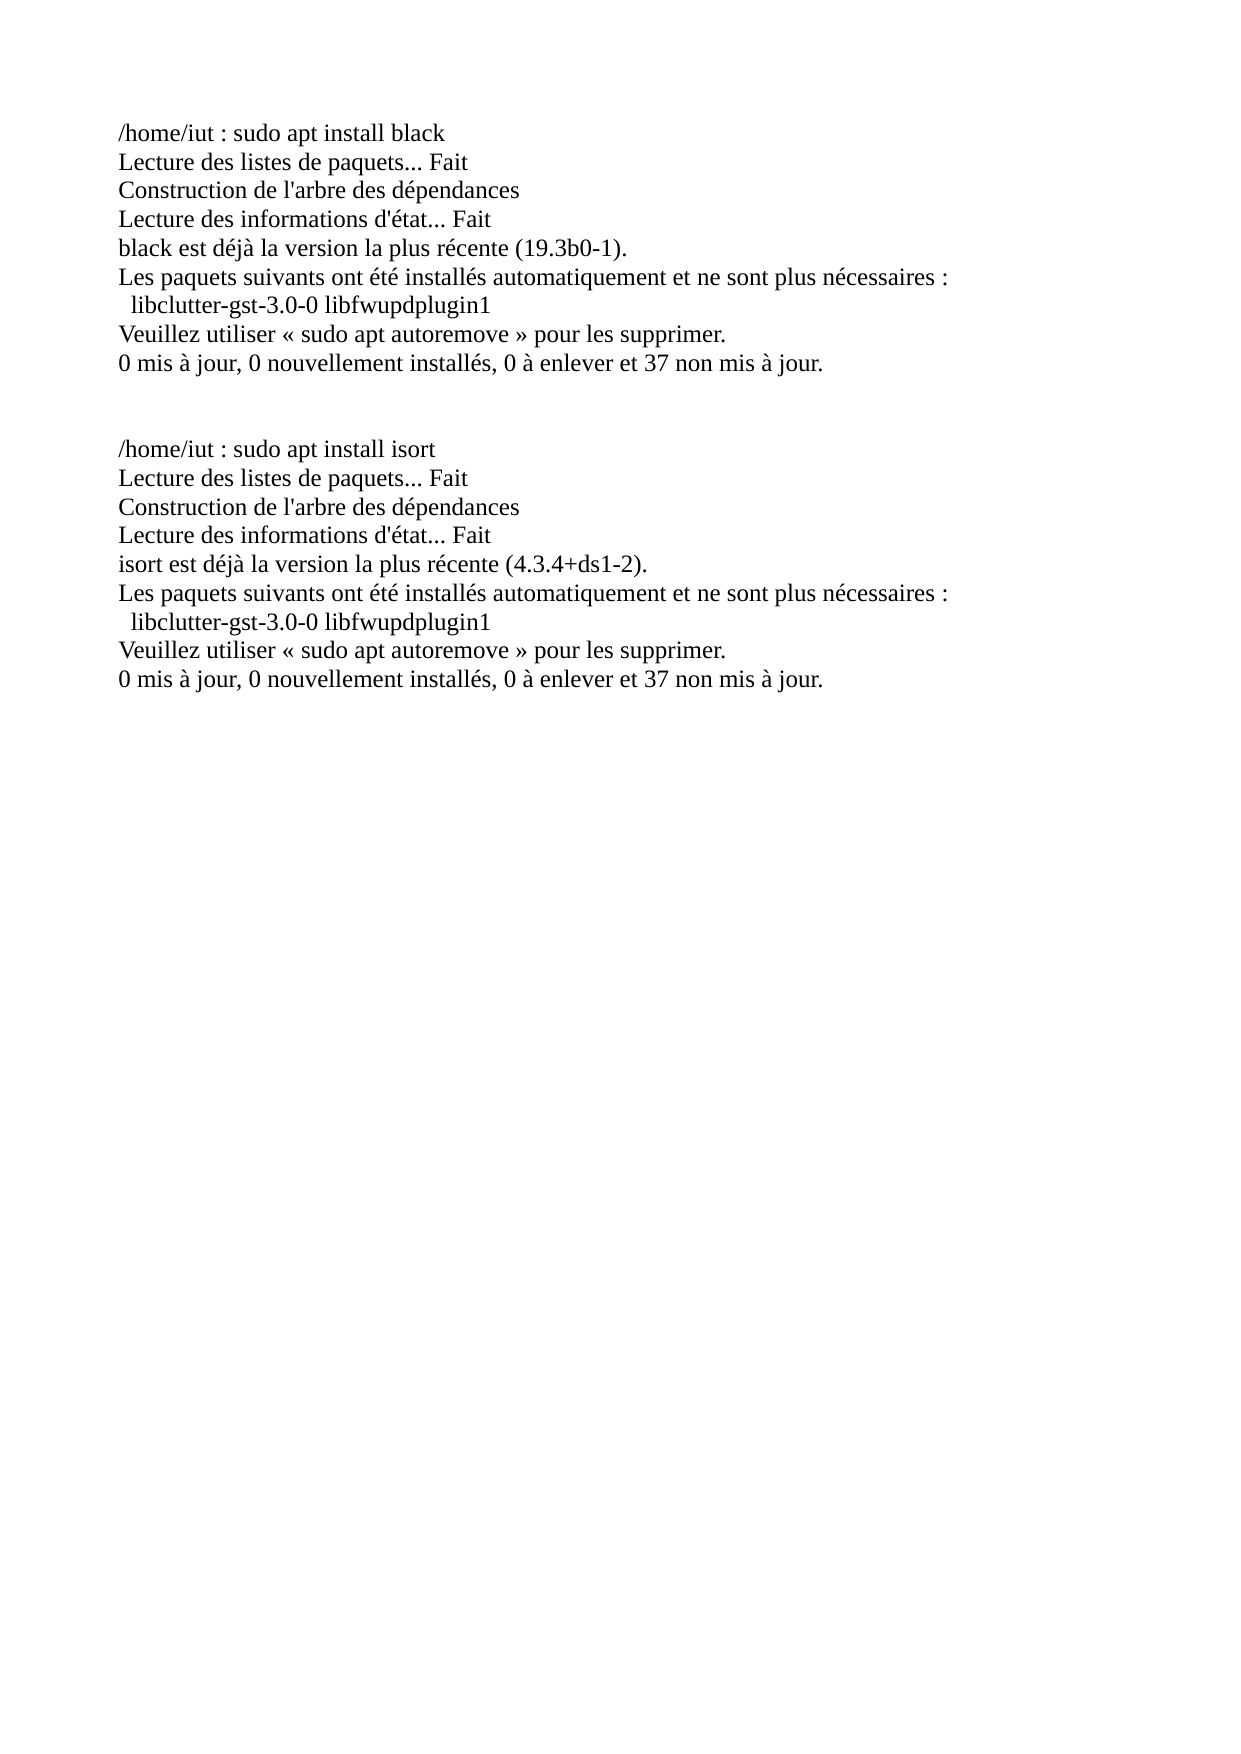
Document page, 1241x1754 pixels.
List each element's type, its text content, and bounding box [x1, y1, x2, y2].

text Construction de l'arbre des dépendances [118, 492, 1122, 521]
text Construction de l'arbre des dépendances [118, 176, 1122, 204]
text Lecture des informations d'état... Fait [118, 521, 1122, 549]
text /home/iut : sudo apt install black [118, 118, 1122, 147]
text Lecture des listes de paquets... Fait [118, 147, 1122, 176]
text Veuillez utiliser « sudo apt autoremove » pour les supprimer. [118, 319, 1122, 348]
text libclutter-gst-3.0-0 libfwupdplugin1 [118, 607, 1122, 636]
text 0 mis à jour, 0 nouvellement installés, 0 à enlever et 37 non mis à jour. [118, 348, 1122, 377]
text 0 mis à jour, 0 nouvellement installés, 0 à enlever et 37 non mis à jour. [118, 664, 1122, 693]
text Les paquets suivants ont été installés automatiquement et ne sont plus nécessaires : [118, 578, 1122, 607]
text /home/iut : sudo apt install isort [118, 434, 1122, 463]
text isort est déjà la version la plus récente (4.3.4+ds1-2). [118, 549, 1122, 578]
text Veuillez utiliser « sudo apt autoremove » pour les supprimer. [118, 636, 1122, 664]
text Lecture des listes de paquets... Fait [118, 463, 1122, 492]
text black est déjà la version la plus récente (19.3b0-1). [118, 233, 1122, 262]
text libclutter-gst-3.0-0 libfwupdplugin1 [118, 291, 1122, 319]
text Lecture des informations d'état... Fait [118, 204, 1122, 233]
text Les paquets suivants ont été installés automatiquement et ne sont plus nécessaires : [118, 262, 1122, 291]
